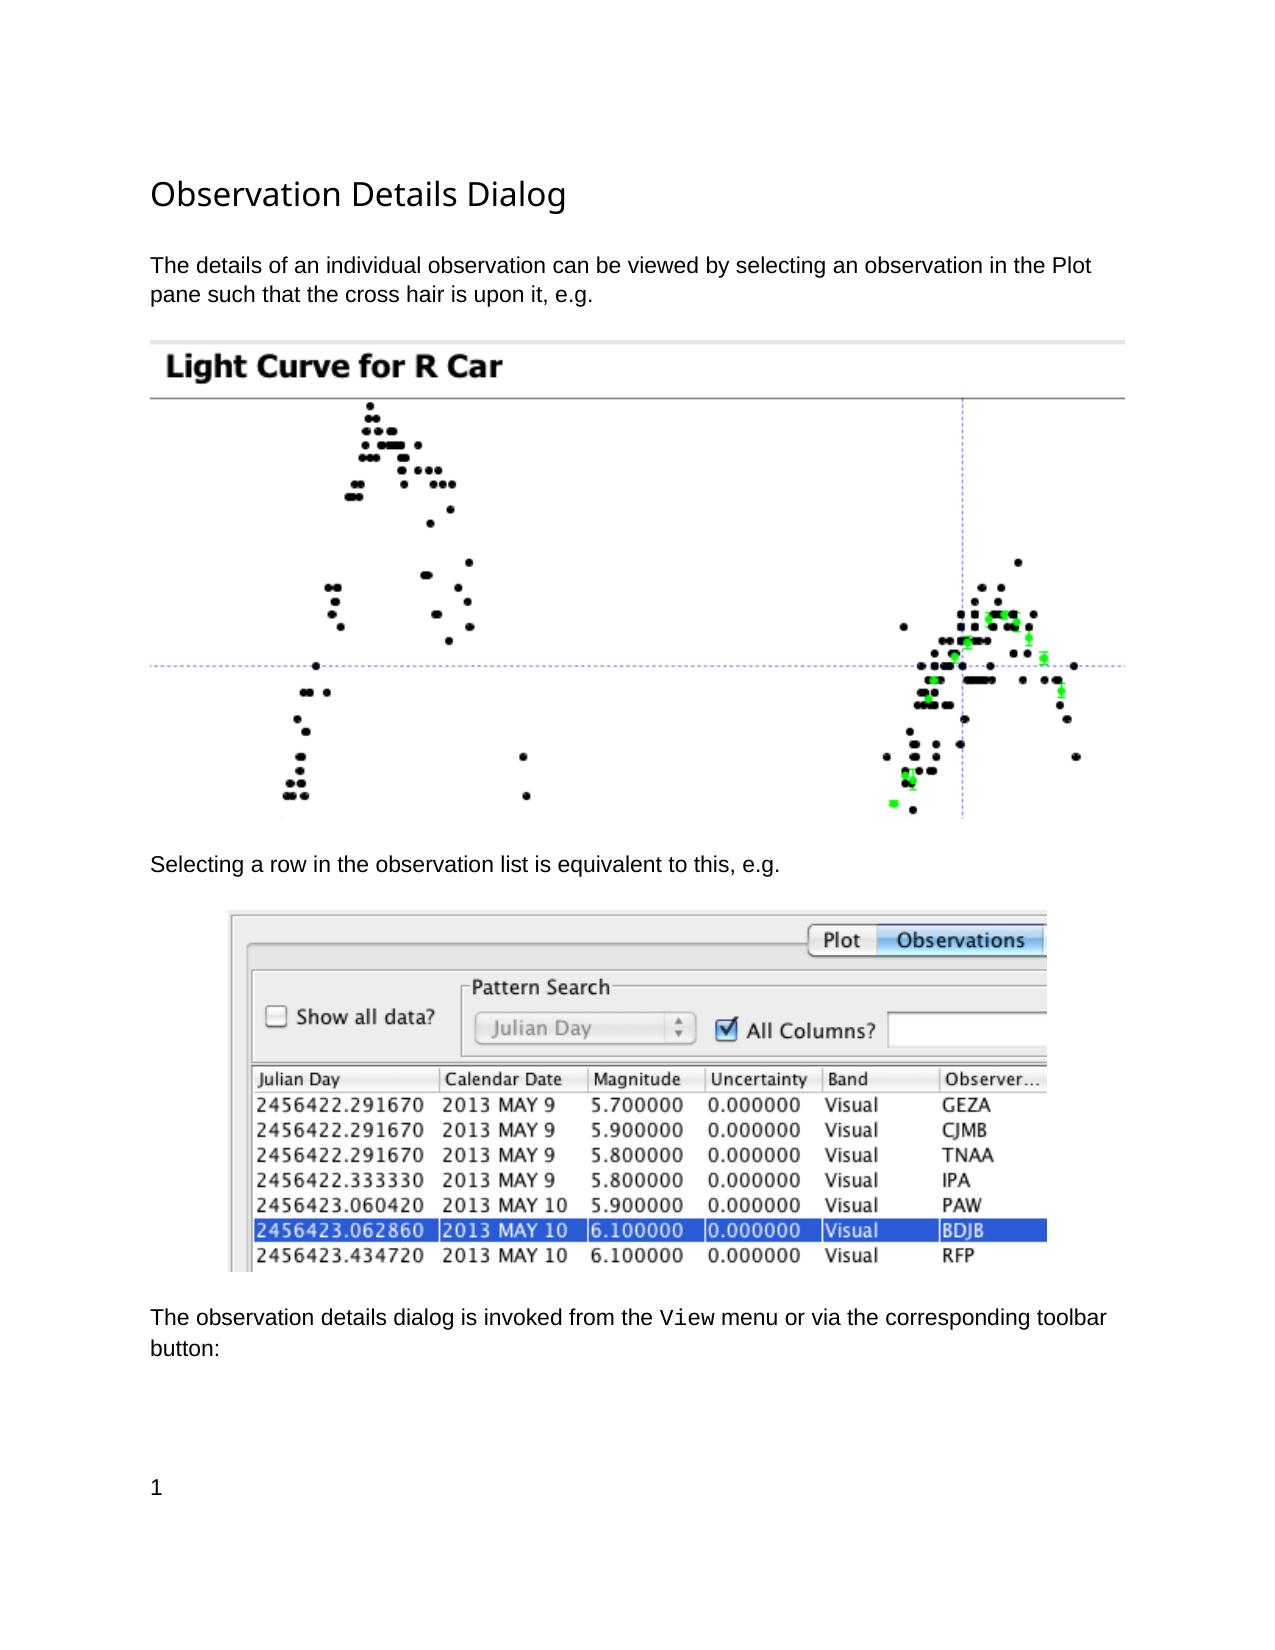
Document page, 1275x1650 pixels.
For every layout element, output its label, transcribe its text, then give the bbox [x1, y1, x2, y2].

text Selecting a row in the observation list is equivalent to this, e.g. [150, 852, 1125, 877]
picture [228, 910, 1047, 1272]
text The observation details dialog is invoked from the View menu or via the corresponding toolbar button: [150, 1304, 1125, 1362]
text The details of an individual observation can be viewed by selecting an observation in the Plot pane such that the cross hair is upon it, e.g. [150, 252, 1125, 307]
subtitle Observation Details Dialog [150, 171, 1125, 216]
picture [150, 340, 1125, 819]
